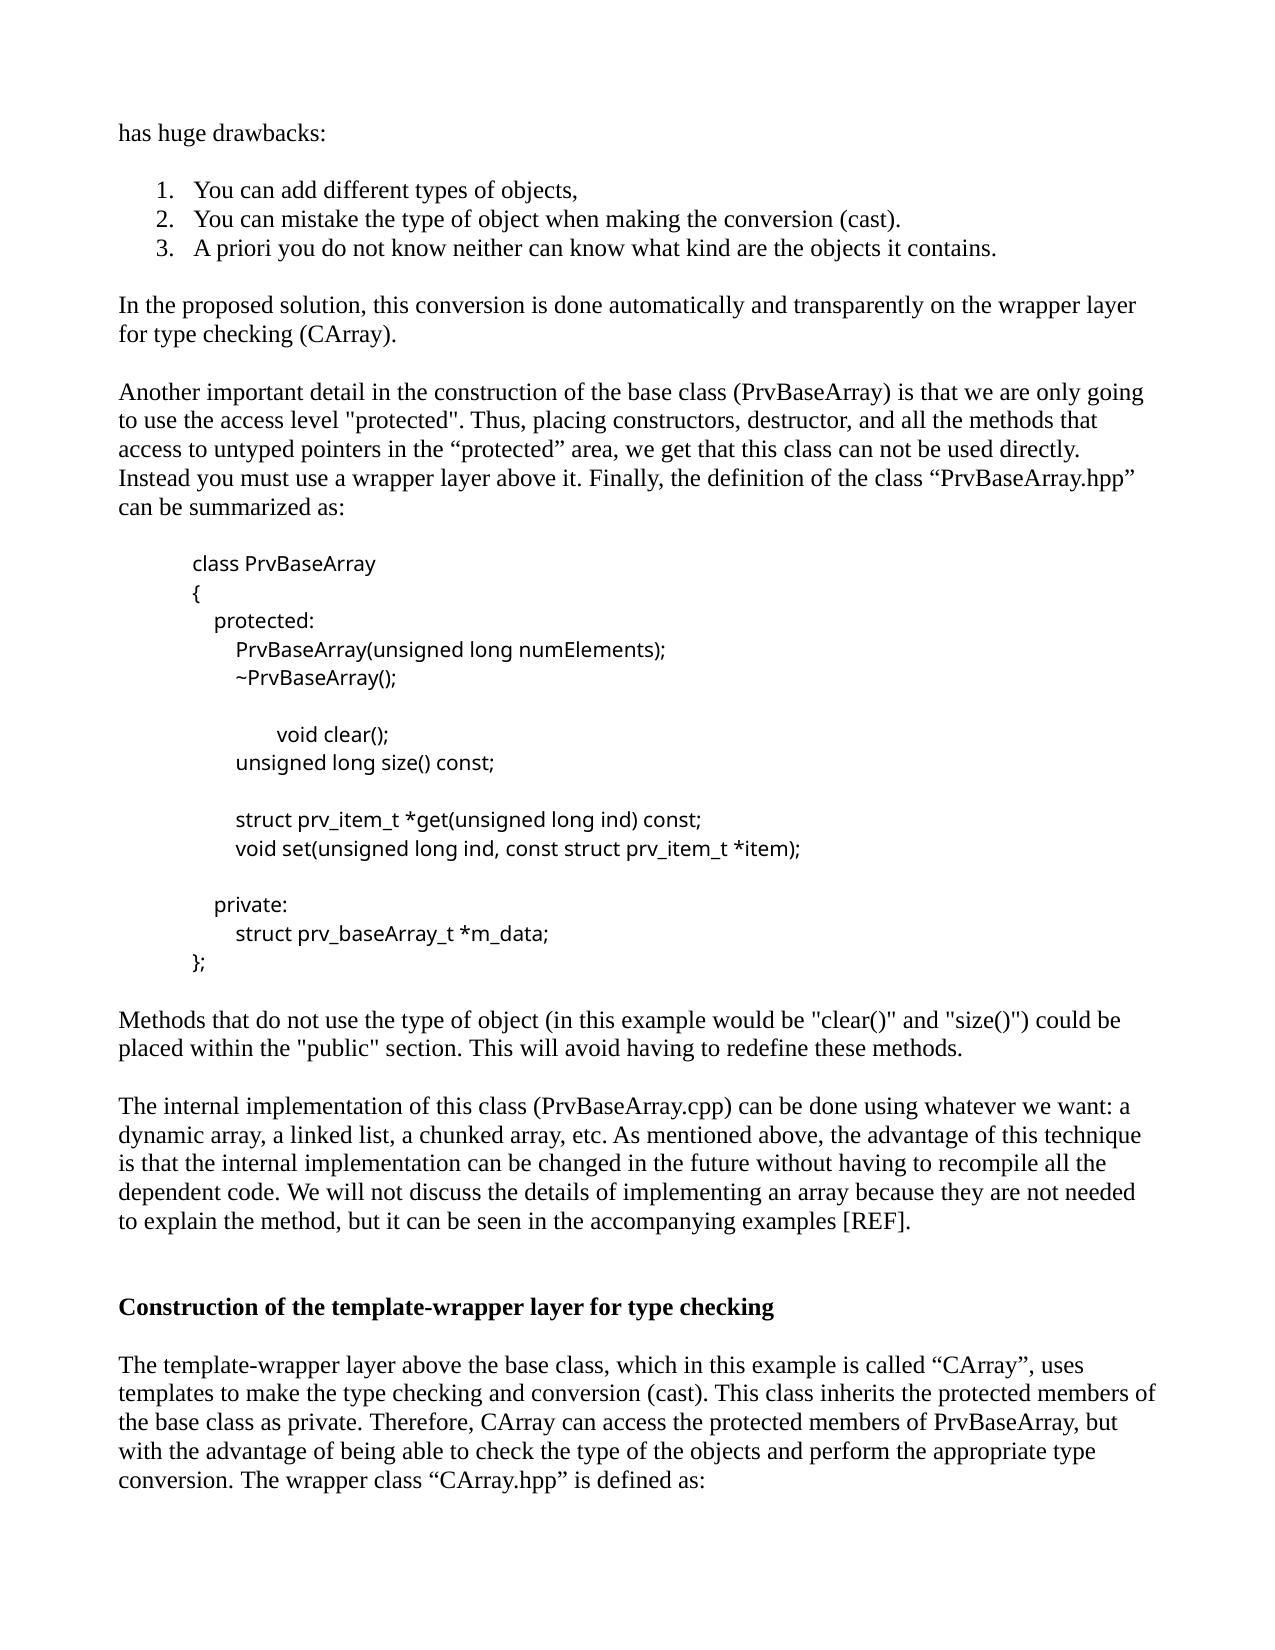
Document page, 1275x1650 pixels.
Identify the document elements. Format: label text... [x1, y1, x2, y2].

list You can mistake the type of object when making the conversion (cast). [156, 204, 1157, 233]
text void set(unsigned long ind, const struct prv_item_t *item); [192, 834, 1157, 862]
text struct prv_baseArray_t *m_data; [192, 919, 1157, 947]
text struct prv_item_t *get(unsigned long ind) const; [192, 805, 1157, 834]
list In the proposed solution, this conversion is done automatically and transparently on the wrapper layer for type checking (CArray). [81, 291, 1157, 348]
text The template-wrapper layer above the base class, which in this example is called “CArray”, uses templates to make the type checking and conversion (cast). This class inherits the protected members of the base class as private. Therefore, CArray can access the protected members of PrvBaseArray, but with the advantage of being able to check the type of the objects and perform the appropriate type conversion. The wrapper class “CArray.hpp” is defined as: [118, 1350, 1157, 1493]
text Another important detail in the construction of the base class (PrvBaseArray) is that we are only going to use the access level "protected". Thus, placing constructors, destructor, and all the methods that access to untyped pointers in the “protected” area, we get that this class can not be used directly. Instead you must use a wrapper layer above it. Finally, the definition of the class “PrvBaseArray.hpp” can be summarized as: [118, 377, 1157, 521]
text has huge drawbacks: [118, 118, 1157, 147]
text The internal implementation of this class (PrvBaseArray.cpp) can be done using whatever we want: a dynamic array, a linked list, a chunked array, etc. As mentioned above, the advantage of this technique is that the internal implementation can be changed in the future without having to recompile all the dependent code. We will not discuss the details of implementing an array because they are not needed to explain the method, but it can be seen in the accompanying examples [REF]. [118, 1091, 1157, 1235]
text ~PrvBaseArray(); [192, 663, 1157, 692]
list You can add different types of objects, [156, 176, 1157, 204]
text class PrvBaseArray [192, 549, 1157, 578]
text Construction of the template-wrapper layer for type checking [118, 1292, 1157, 1321]
text { [192, 578, 1157, 606]
list A priori you do not know neither can know what kind are the objects it contains. [156, 233, 1157, 262]
text }; [192, 947, 1157, 976]
text void clear(); [192, 720, 1157, 748]
text private: [192, 891, 1157, 919]
text unsigned long size() const; [192, 748, 1157, 777]
text PrvBaseArray(unsigned long numElements); [192, 635, 1157, 663]
text Methods that do not use the type of object (in this example would be "clear()" and "size()") could be placed within the "public" section. This will avoid having to redefine these methods. [118, 1005, 1157, 1062]
text protected: [192, 606, 1157, 635]
